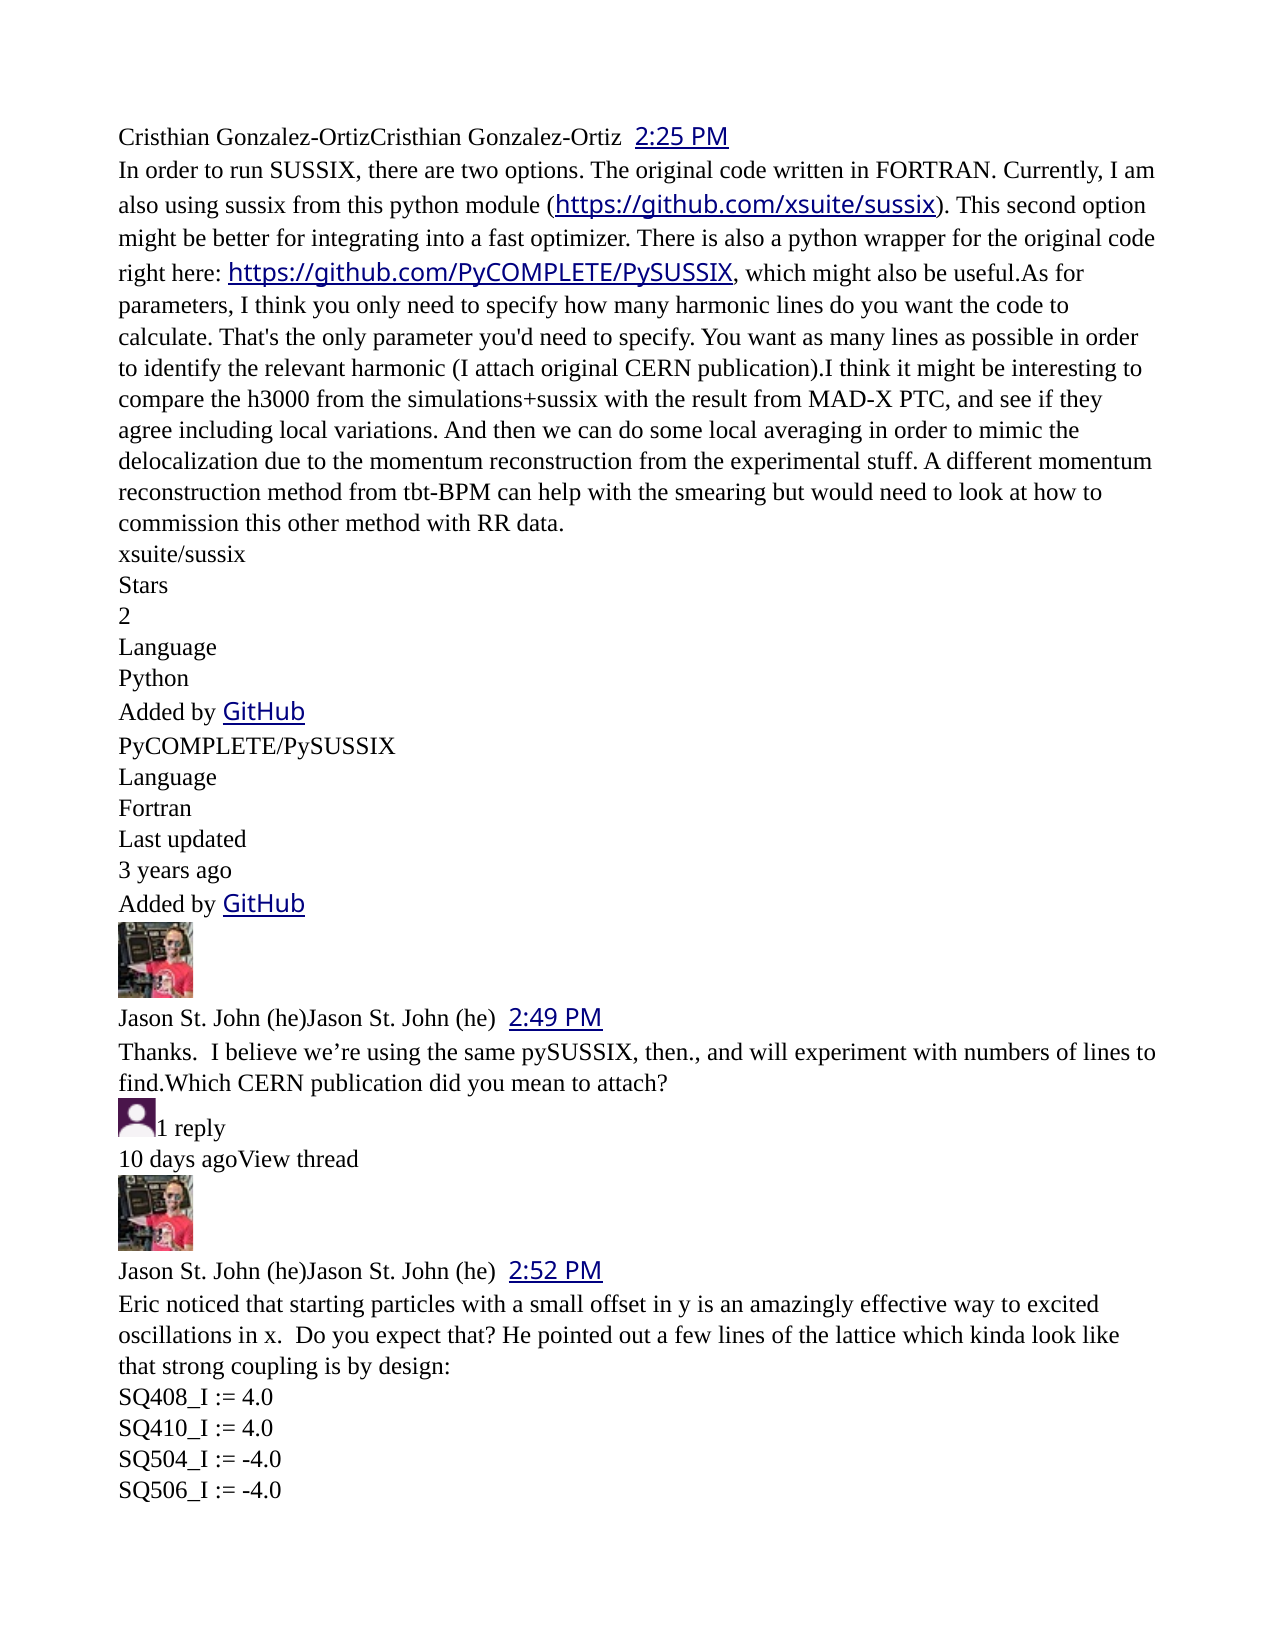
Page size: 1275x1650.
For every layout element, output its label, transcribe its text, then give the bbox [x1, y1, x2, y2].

picture [118, 1175, 194, 1251]
text Python [118, 663, 1157, 692]
text Language [118, 762, 1157, 791]
text Thanks. I believe we’re using the same pySUSSIX, then., and will experiment with numbers of lines to find.Which CERN publication did you mean to attach? [118, 1037, 1157, 1097]
text Jason St. John (he)Jason St. John (he) 2:49 PM [118, 1000, 1157, 1034]
text Added by GitHub [118, 886, 1157, 920]
text Added by GitHub [118, 694, 1157, 728]
text 10 days agoView thread [118, 1144, 1157, 1173]
text Fortran [118, 793, 1157, 822]
picture [118, 922, 194, 998]
text Cristhian Gonzalez-OrtizCristhian Gonzalez-Ortiz 2:25 PM [118, 118, 1157, 152]
text SQ410_I := 4.0 [118, 1413, 1157, 1442]
picture [118, 1098, 156, 1137]
text 2 [118, 601, 1157, 630]
text SQ506_I := -4.0 [118, 1476, 1157, 1504]
text 1 reply [118, 1099, 1157, 1142]
text PyCOMPLETE/PySUSSIX [118, 731, 1157, 759]
text xsuite/sussix [118, 539, 1157, 568]
text Last updated [118, 824, 1157, 853]
text 3 years ago [118, 855, 1157, 884]
text Eric noticed that starting particles with a small offset in y is an amazingly effective way to excited oscillations in x. Do you expect that? He pointed out a few lines of the lattice which kinda look like that strong coupling is by design: [118, 1289, 1157, 1380]
text Jason St. John (he)Jason St. John (he) 2:52 PM [118, 1252, 1157, 1287]
text SQ504_I := -4.0 [118, 1444, 1157, 1473]
text Stars [118, 570, 1157, 599]
text SQ408_I := 4.0 [118, 1382, 1157, 1411]
text Language [118, 632, 1157, 661]
text In order to run SUSSIX, there are two options. The original code written in FORTRAN. Currently, I am also using sussix from this python module (https://github.com/xsuite/sussix). This second option might be better for integrating into a fast optimizer. There is also a python wrapper for the original code right here: https://github.com/PyCOMPLETE/PySUSSIX, which might also be useful.As for parameters, I think you only need to specify how many harmonic lines do you want the code to calculate. That's the only parameter you'd need to specify. You want as many lines as possible in order to identify the relevant harmonic (I attach original CERN publication).I think it might be interesting to compare the h3000 from the simulations+sussix with the result from MAD-X PTC, and see if they agree including local variations. And then we can do some local averaging in order to mimic the delocalization due to the momentum reconstruction from the experimental stuff. A different momentum reconstruction method from tbt-BPM can help with the smearing but would need to look at how to commission this other method with RR data. [118, 155, 1157, 537]
